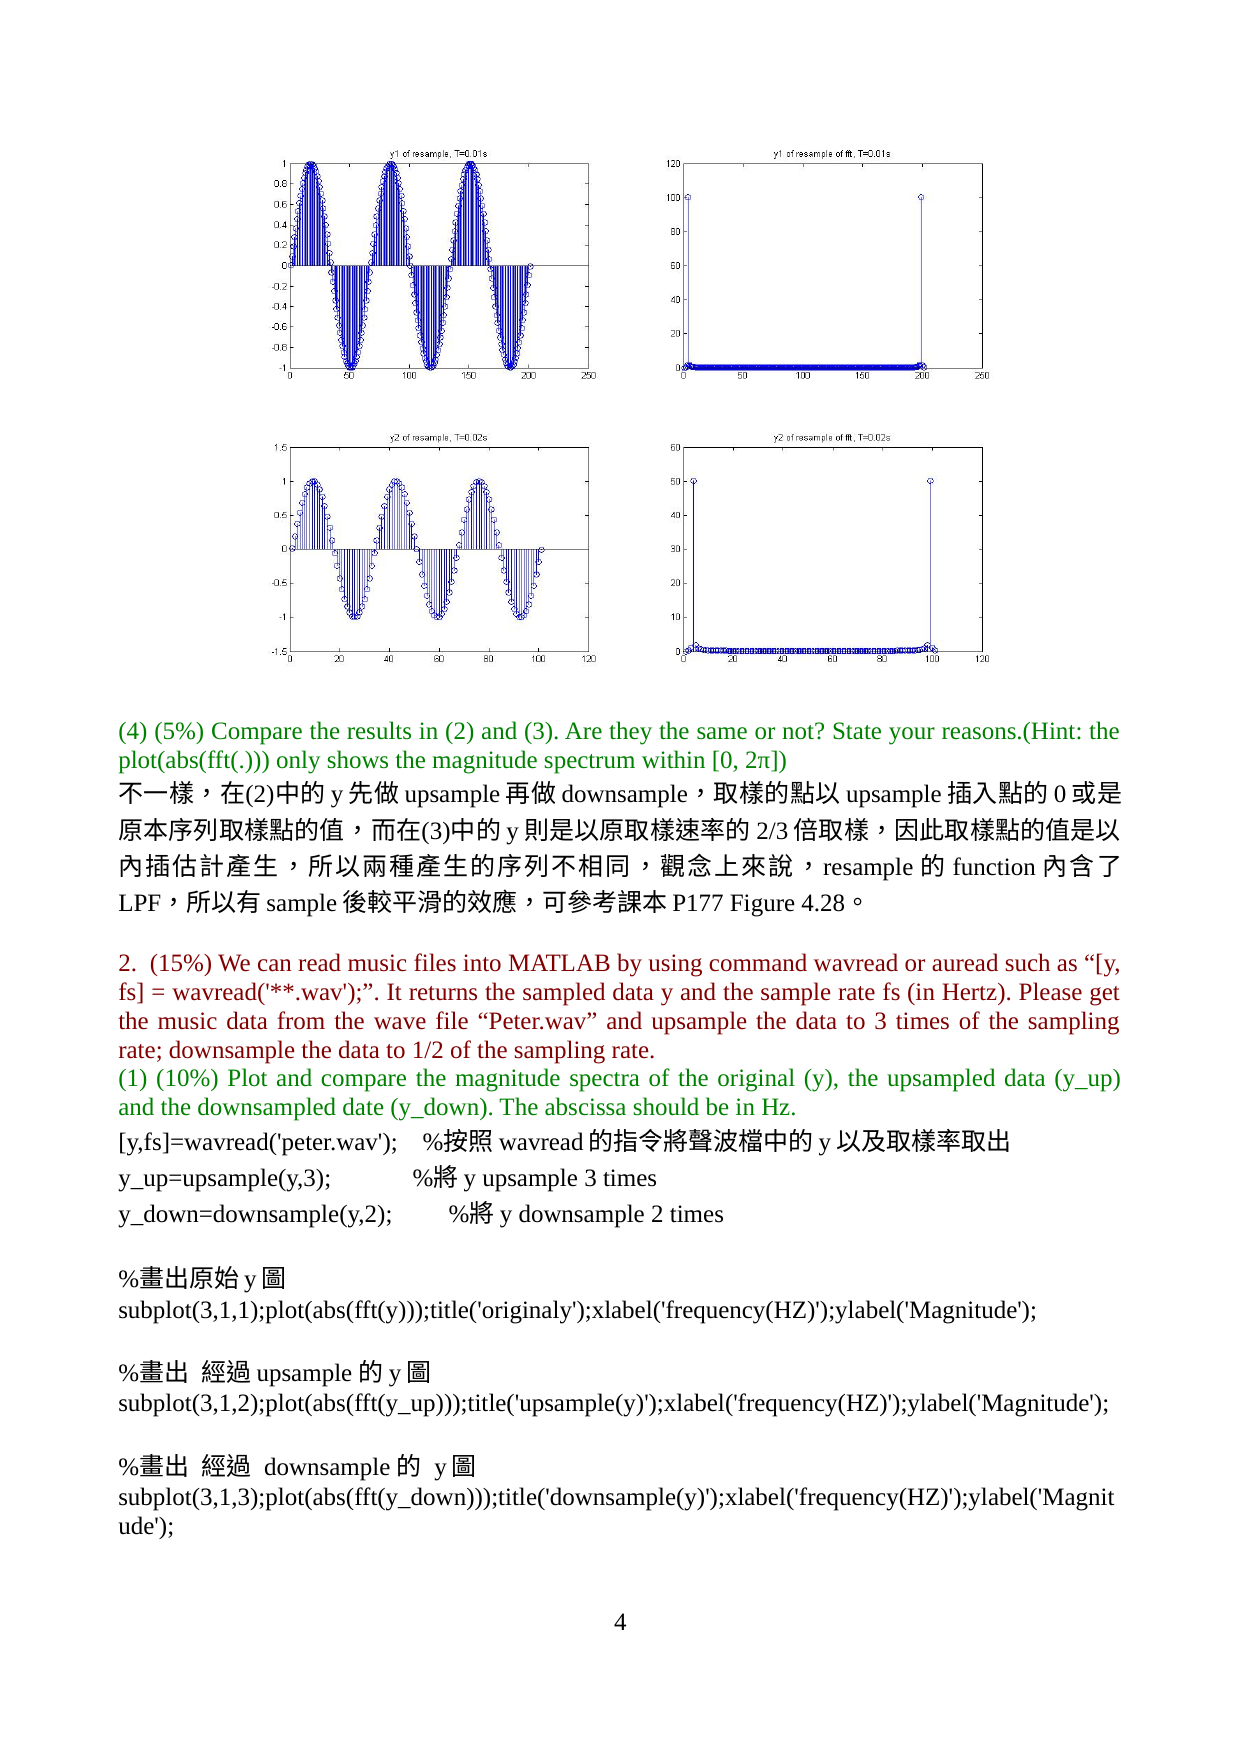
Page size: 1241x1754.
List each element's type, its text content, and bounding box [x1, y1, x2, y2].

text (4) (5%) Compare the results in (2) and (3). Are they the same or not? State your reasons.(Hint: the plot(abs(fft(.))) only shows the magnitude spectrum within [0, 2π]) [118, 118, 1122, 774]
text 不一樣，在(2)中的y先做upsample再做downsample，取樣的點以upsample插入點的0或是原本序列取樣點的值，而在(3)中的y則是以原取樣速率的2/3倍取樣，因此取樣點的值是以內插估計產生，所以兩種產生的序列不相同，觀念上來說，resample的function內含了LPF，所以有sample後較平滑的效應，可參考課本P177 Figure 4.28。 [118, 774, 1122, 919]
text y_up=upsample(y,3); %將y upsample 3 times [118, 1157, 1122, 1193]
picture [173, 118, 1067, 717]
text [y,fs]=wavread('peter.wav'); %按照wavread的指令將聲波檔中的y以及取樣率取出 [118, 1121, 1122, 1157]
text y_down=downsample(y,2); %將y downsample 2 times [118, 1193, 1122, 1230]
text subplot(3,1,3);plot(abs(fft(y_down)));title('downsample(y)');xlabel('frequency(HZ)');ylabel('Magnitude'); [118, 1482, 1122, 1540]
text %畫出 經過upsample 的y圖 [118, 1352, 1122, 1388]
text subplot(3,1,1);plot(abs(fft(y)));title('originaly');xlabel('frequency(HZ)');ylabel('Magnitude'); [118, 1295, 1122, 1323]
text %畫出 經過 downsample 的 y圖 [118, 1446, 1122, 1482]
text %畫出原始y圖 [118, 1258, 1122, 1295]
text (1) (10%) Plot and compare the magnitude spectra of the original (y), the upsampled data (y_up) and the downsampled date (y_down). The abscissa should be in Hz. [118, 1063, 1122, 1121]
text 2. (15%) We can read music files into MATLAB by using command wavread or auread such as “[y, fs] = wavread('**.wav');”. It returns the sampled data y and the sample rate fs (in Hertz). Please get the music data from the wave file “Peter.wav” and upsample the data to 3 times of the sampling rate; downsample the data to 1/2 of the sampling rate. [118, 948, 1122, 1063]
text subplot(3,1,2);plot(abs(fft(y_up)));title('upsample(y)');xlabel('frequency(HZ)');ylabel('Magnitude'); [118, 1388, 1122, 1417]
